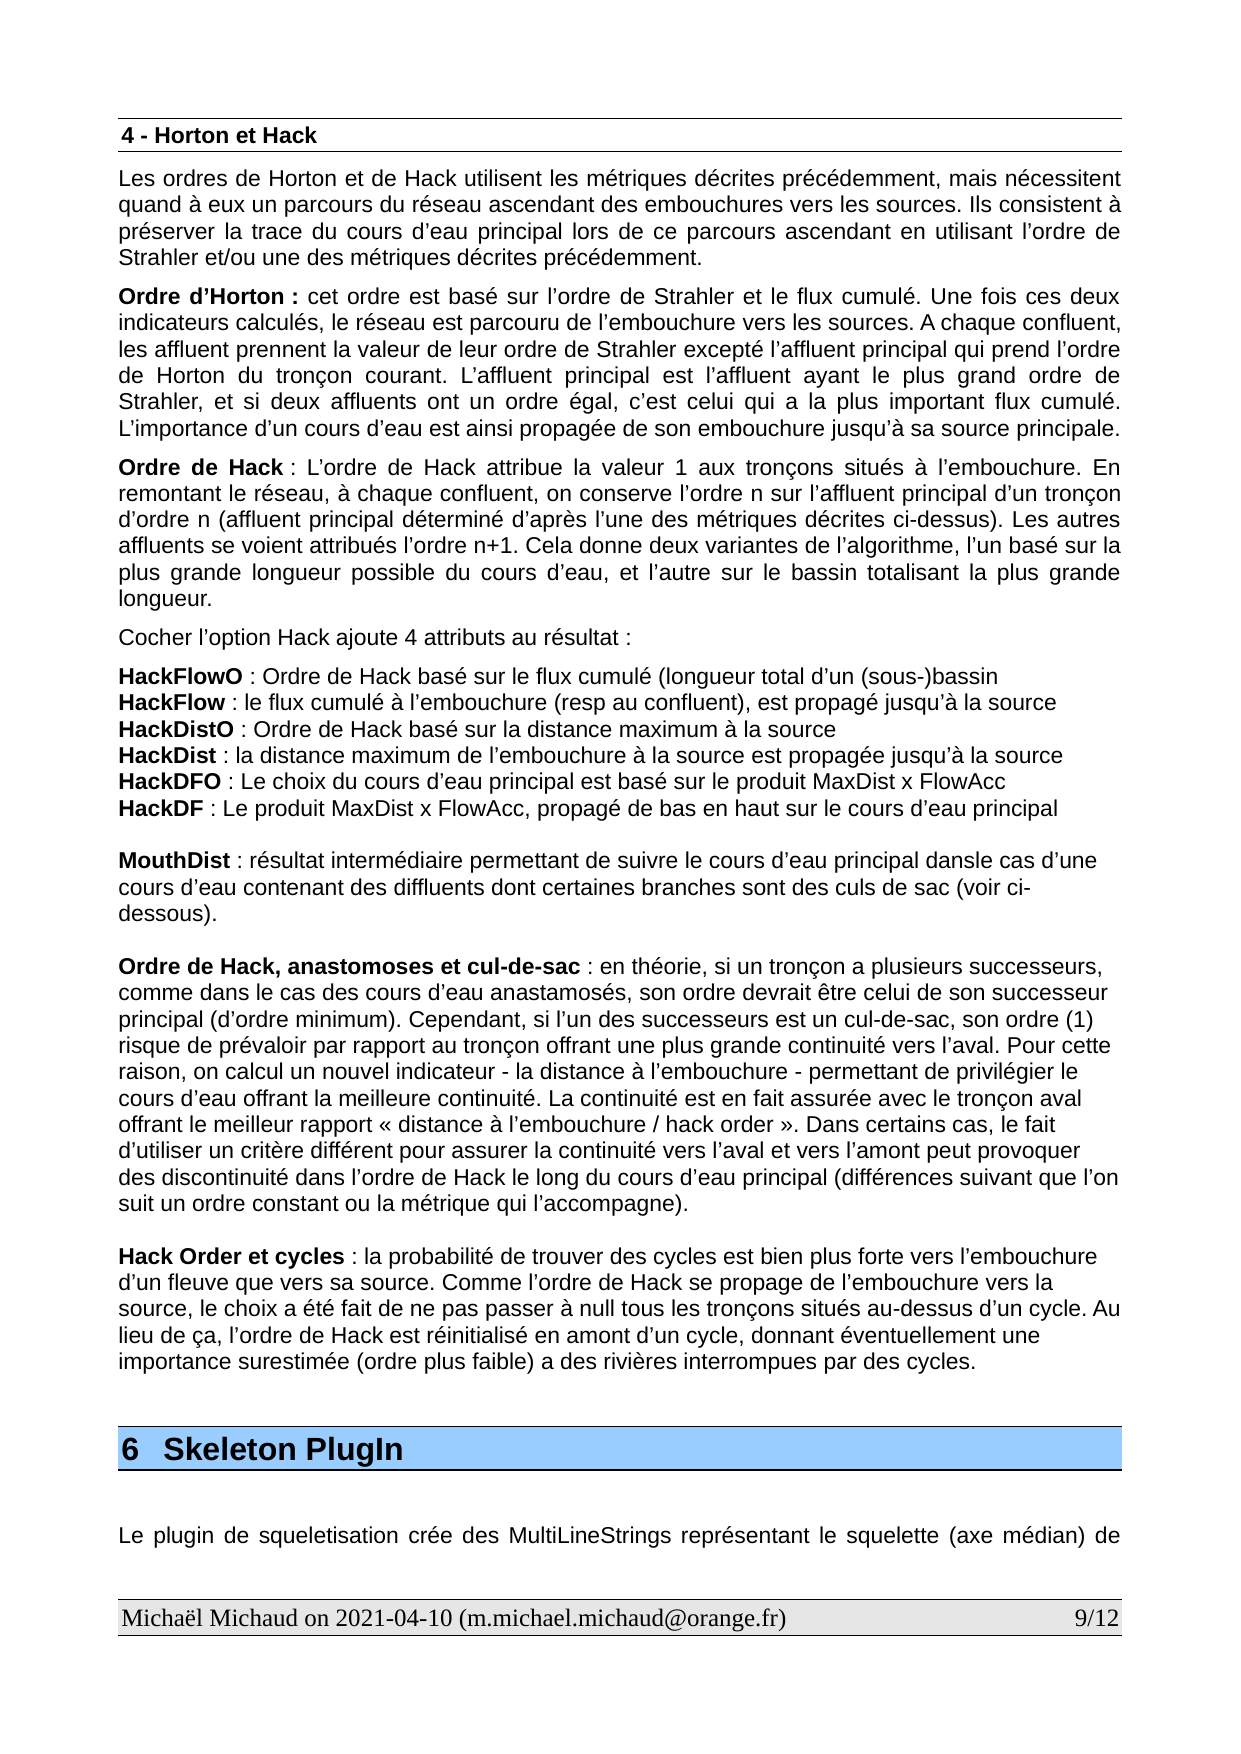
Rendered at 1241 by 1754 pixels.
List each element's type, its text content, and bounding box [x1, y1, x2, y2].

text Les ordres de Horton et de Hack utilisent les métriques décrites précédemment, mais nécessitent quand à eux un parcours du réseau ascendant des embouchures vers les sources. Ils consistent à préserver la trace du cours d’eau principal lors de ce parcours ascendant en utilisant l’ordre de Strahler et/ou une des métriques décrites précédemment. [118, 165, 1122, 270]
text Hack Order et cycles : la probabilité de trouver des cycles est bien plus forte vers l’embouchure d’un fleuve que vers sa source. Comme l’ordre de Hack se propage de l’embouchure vers la source, le choix a été fait de ne pas passer à null tous les tronçons situés au-dessus d’un cycle. Au lieu de ça, l’ordre de Hack est réinitialisé en amont d’un cycle, donnant éventuellement une importance surestimée (ordre plus faible) a des rivières interrompues par des cycles. [118, 1243, 1122, 1374]
text HackDFO : Le choix du cours d’eau principal est basé sur le produit MaxDist x FlowAcc [118, 768, 1122, 795]
subtitle Horton et Hack [118, 119, 1122, 151]
text HackDF : Le produit MaxDist x FlowAcc, propagé de bas en haut sur le cours d’eau principal [118, 795, 1122, 821]
subtitle Skeleton PlugIn [118, 1427, 1122, 1469]
text Le plugin de squeletisation crée des MultiLineStrings représentant le squelette (axe médian) de [118, 1522, 1122, 1548]
text MouthDist : résultat intermédiaire permettant de suivre le cours d’eau principal dansle cas d’une cours d’eau contenant des diffluents dont certaines branches sont des culs de sac (voir ci-dessous). [118, 847, 1122, 926]
text Cocher l’option Hack ajoute 4 attributs au résultat : [118, 624, 1122, 650]
text Ordre d’Horton : cet ordre est basé sur l’ordre de Strahler et le flux cumulé. Une fois ces deux indicateurs calculés, le réseau est parcouru de l’embouchure vers les sources. A chaque confluent, les affluent prennent la valeur de leur ordre de Strahler excepté l’affluent principal qui prend l’ordre de Horton du tronçon courant. L’affluent principal est l’affluent ayant le plus grand ordre de Strahler, et si deux affluents ont un ordre égal, c’est celui qui a la plus important flux cumulé. L’importance d’un cours d’eau est ainsi propagée de son embouchure jusqu’à sa source principale. [118, 283, 1122, 441]
text Ordre de Hack, anastomoses et cul-de-sac : en théorie, si un tronçon a plusieurs successeurs, comme dans le cas des cours d’eau anastamosés, son ordre devrait être celui de son successeur principal (d’ordre minimum). Cependant, si l’un des successeurs est un cul-de-sac, son ordre (1) risque de prévaloir par rapport au tronçon offrant une plus grande continuité vers l’aval. Pour cette raison, on calcul un nouvel indicateur - la distance à l’embouchure - permettant de privilégier le cours d’eau offrant la meilleure continuité. La continuité est en fait assurée avec le tronçon aval offrant le meilleur rapport « distance à l’embouchure / hack order ». Dans certains cas, le fait d’utiliser un critère différent pour assurer la continuité vers l’aval et vers l’amont peut provoquer des discontinuité dans l’ordre de Hack le long du cours d’eau principal (différences suivant que l’on suit un ordre constant ou la métrique qui l’accompagne). [118, 953, 1122, 1216]
text HackDistO : Ordre de Hack basé sur la distance maximum à la source HackDist : la distance maximum de l’embouchure à la source est propagée jusqu’à la source [118, 716, 1122, 768]
text HackFlowO : Ordre de Hack basé sur le flux cumulé (longueur total d’un (sous-)bassin HackFlow : le flux cumulé à l’embouchure (resp au confluent), est propagé jusqu’à la source [118, 663, 1122, 716]
text Ordre de Hack : L’ordre de Hack attribue la valeur 1 aux tronçons situés à l’embouchure. En remontant le réseau, à chaque confluent, on conserve l’ordre n sur l’affluent principal d’un tronçon d’ordre n (affluent principal déterminé d’après l’une des métriques décrites ci-dessus). Les autres affluents se voient attribués l’ordre n+1. Cela donne deux variantes de l’algorithme, l’un basé sur la plus grande longueur possible du cours d’eau, et l’autre sur le bassin totalisant la plus grande longueur. [118, 453, 1122, 612]
